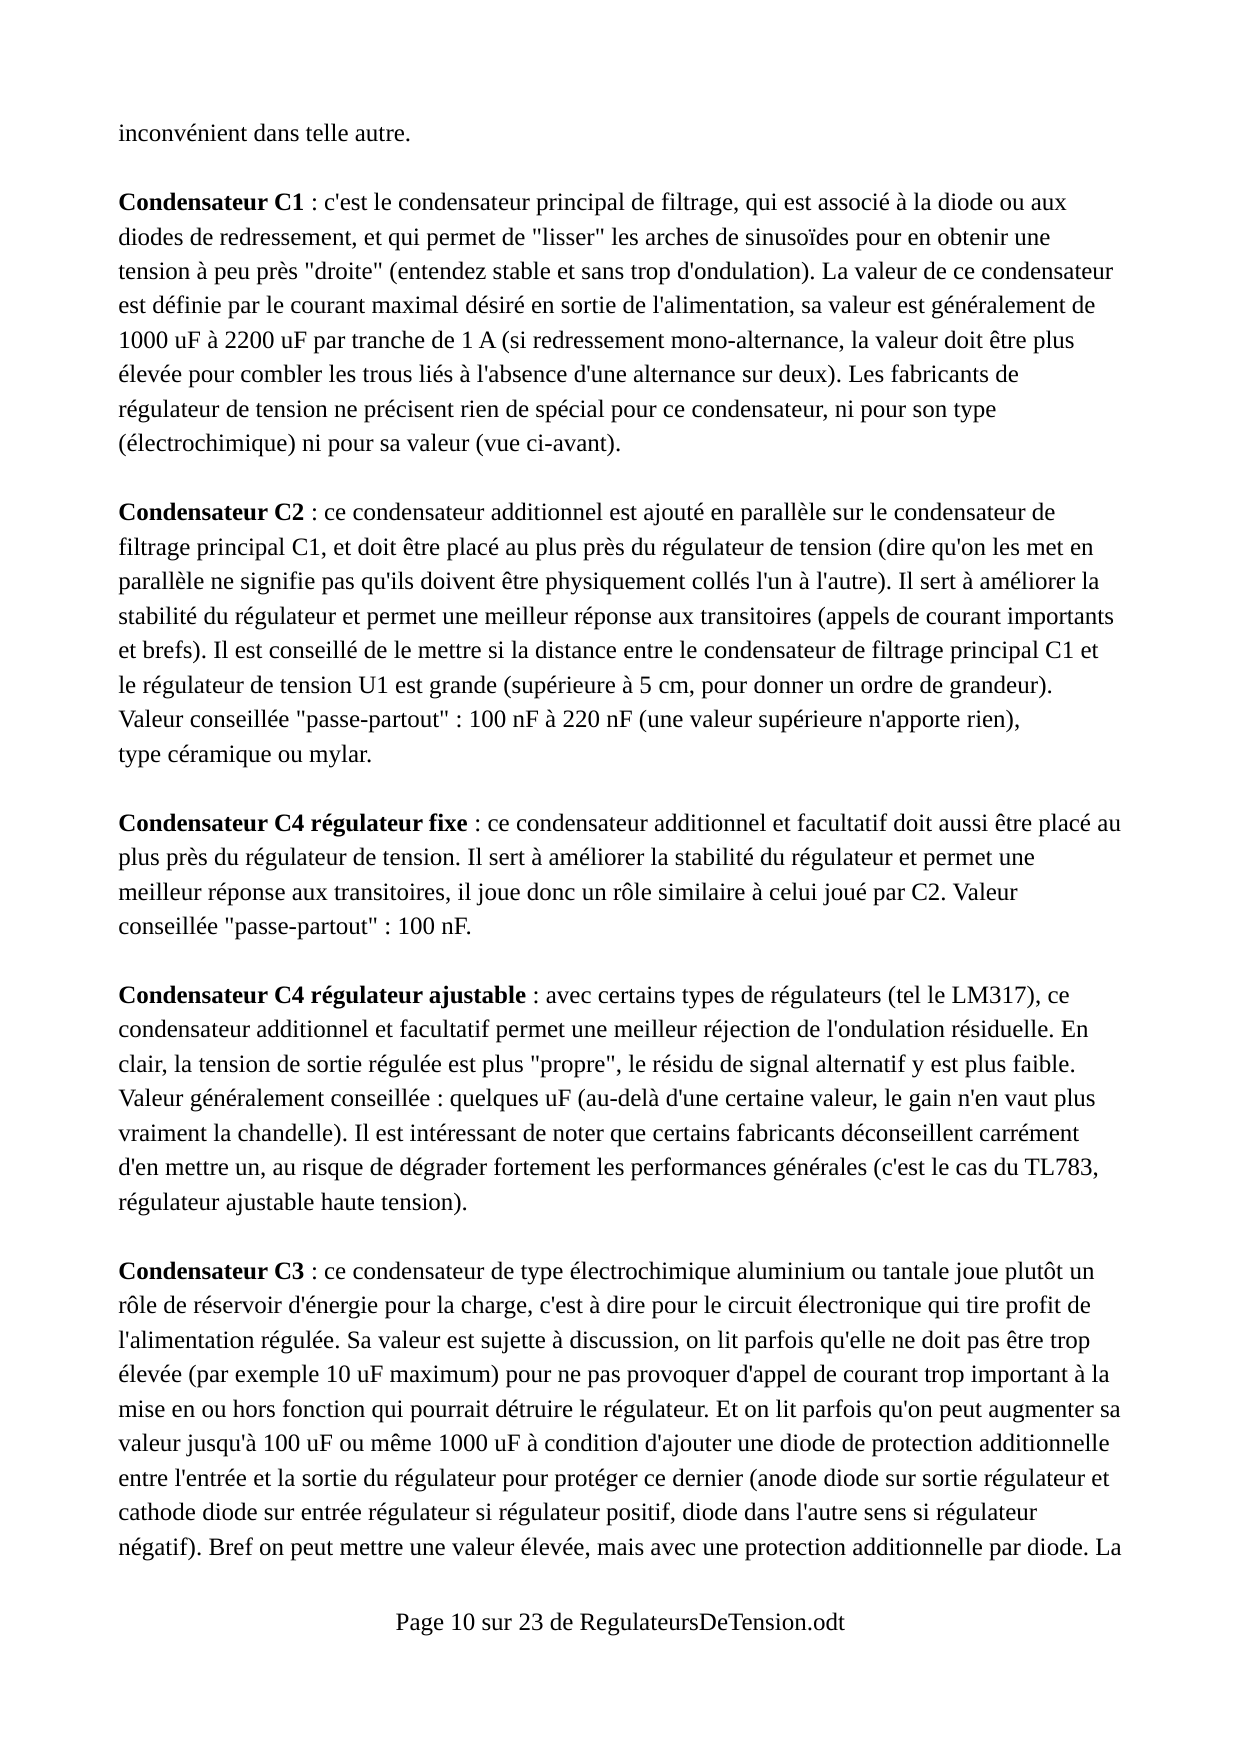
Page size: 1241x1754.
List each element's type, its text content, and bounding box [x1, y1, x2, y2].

text inconvénient dans telle autre. Condensateur C1 : c'est le condensateur principal de filtrage, qui est associé à la diode ou aux diodes de redressement, et qui permet de "lisser" les arches de sinusoïdes pour en obtenir une tension à peu près "droite" (entendez stable et sans trop d'ondulation). La valeur de ce condensateur est définie par le courant maximal désiré en sortie de l'alimentation, sa valeur est généralement de 1000 uF à 2200 uF par tranche de 1 A (si redressement mono-alternance, la valeur doit être plus élevée pour combler les trous liés à l'absence d'une alternance sur deux). Les fabricants de régulateur de tension ne précisent rien de spécial pour ce condensateur, ni pour son type (électrochimique) ni pour sa valeur (vue ci-avant). Condensateur C2 : ce condensateur additionnel est ajouté en parallèle sur le condensateur de filtrage principal C1, et doit être placé au plus près du régulateur de tension (dire qu'on les met en parallèle ne signifie pas qu'ils doivent être physiquement collés l'un à l'autre). Il sert à améliorer la stabilité du régulateur et permet une meilleur réponse aux transitoires (appels de courant importants et brefs). Il est conseillé de le mettre si la distance entre le condensateur de filtrage principal C1 et le régulateur de tension U1 est grande (supérieure à 5 cm, pour donner un ordre de grandeur). Valeur conseillée "passe-partout" : 100 nF à 220 nF (une valeur supérieure n'apporte rien), type céramique ou mylar. Condensateur C4 régulateur fixe : ce condensateur additionnel et facultatif doit aussi être placé au plus près du régulateur de tension. Il sert à améliorer la stabilité du régulateur et permet une meilleur réponse aux transitoires, il joue donc un rôle similaire à celui joué par C2. Valeur conseillée "passe-partout" : 100 nF. Condensateur C4 régulateur ajustable : avec certains types de régulateurs (tel le LM317), ce condensateur additionnel et facultatif permet une meilleur réjection de l'ondulation résiduelle. En clair, la tension de sortie régulée est plus "propre", le résidu de signal alternatif y est plus faible. Valeur généralement conseillée : quelques uF (au-delà d'une certaine valeur, le gain n'en vaut plus vraiment la chandelle). Il est intéressant de noter que certains fabricants déconseillent carrément d'en mettre un, au risque de dégrader fortement les performances générales (c'est le cas du TL783, régulateur ajustable haute tension). Condensateur C3 : ce condensateur de type électrochimique aluminium ou tantale joue plutôt un rôle de réservoir d'énergie pour la charge, c'est à dire pour le circuit électronique qui tire profit de l'alimentation régulée. Sa valeur est sujette à discussion, on lit parfois qu'elle ne doit pas être trop élevée (par exemple 10 uF maximum) pour ne pas provoquer d'appel de courant trop important à la mise en ou hors fonction qui pourrait détruire le régulateur. Et on lit parfois qu'on peut augmenter sa valeur jusqu'à 100 uF ou même 1000 uF à condition d'ajouter une diode de protection additionnelle entre l'entrée et la sortie du régulateur pour protéger ce dernier (anode diode sur sortie régulateur et cathode diode sur entrée régulateur si régulateur positif, diode dans l'autre sens si régulateur négatif). Bref on peut mettre une valeur élevée, mais avec une protection additionnelle par diode. La [118, 118, 1122, 1561]
